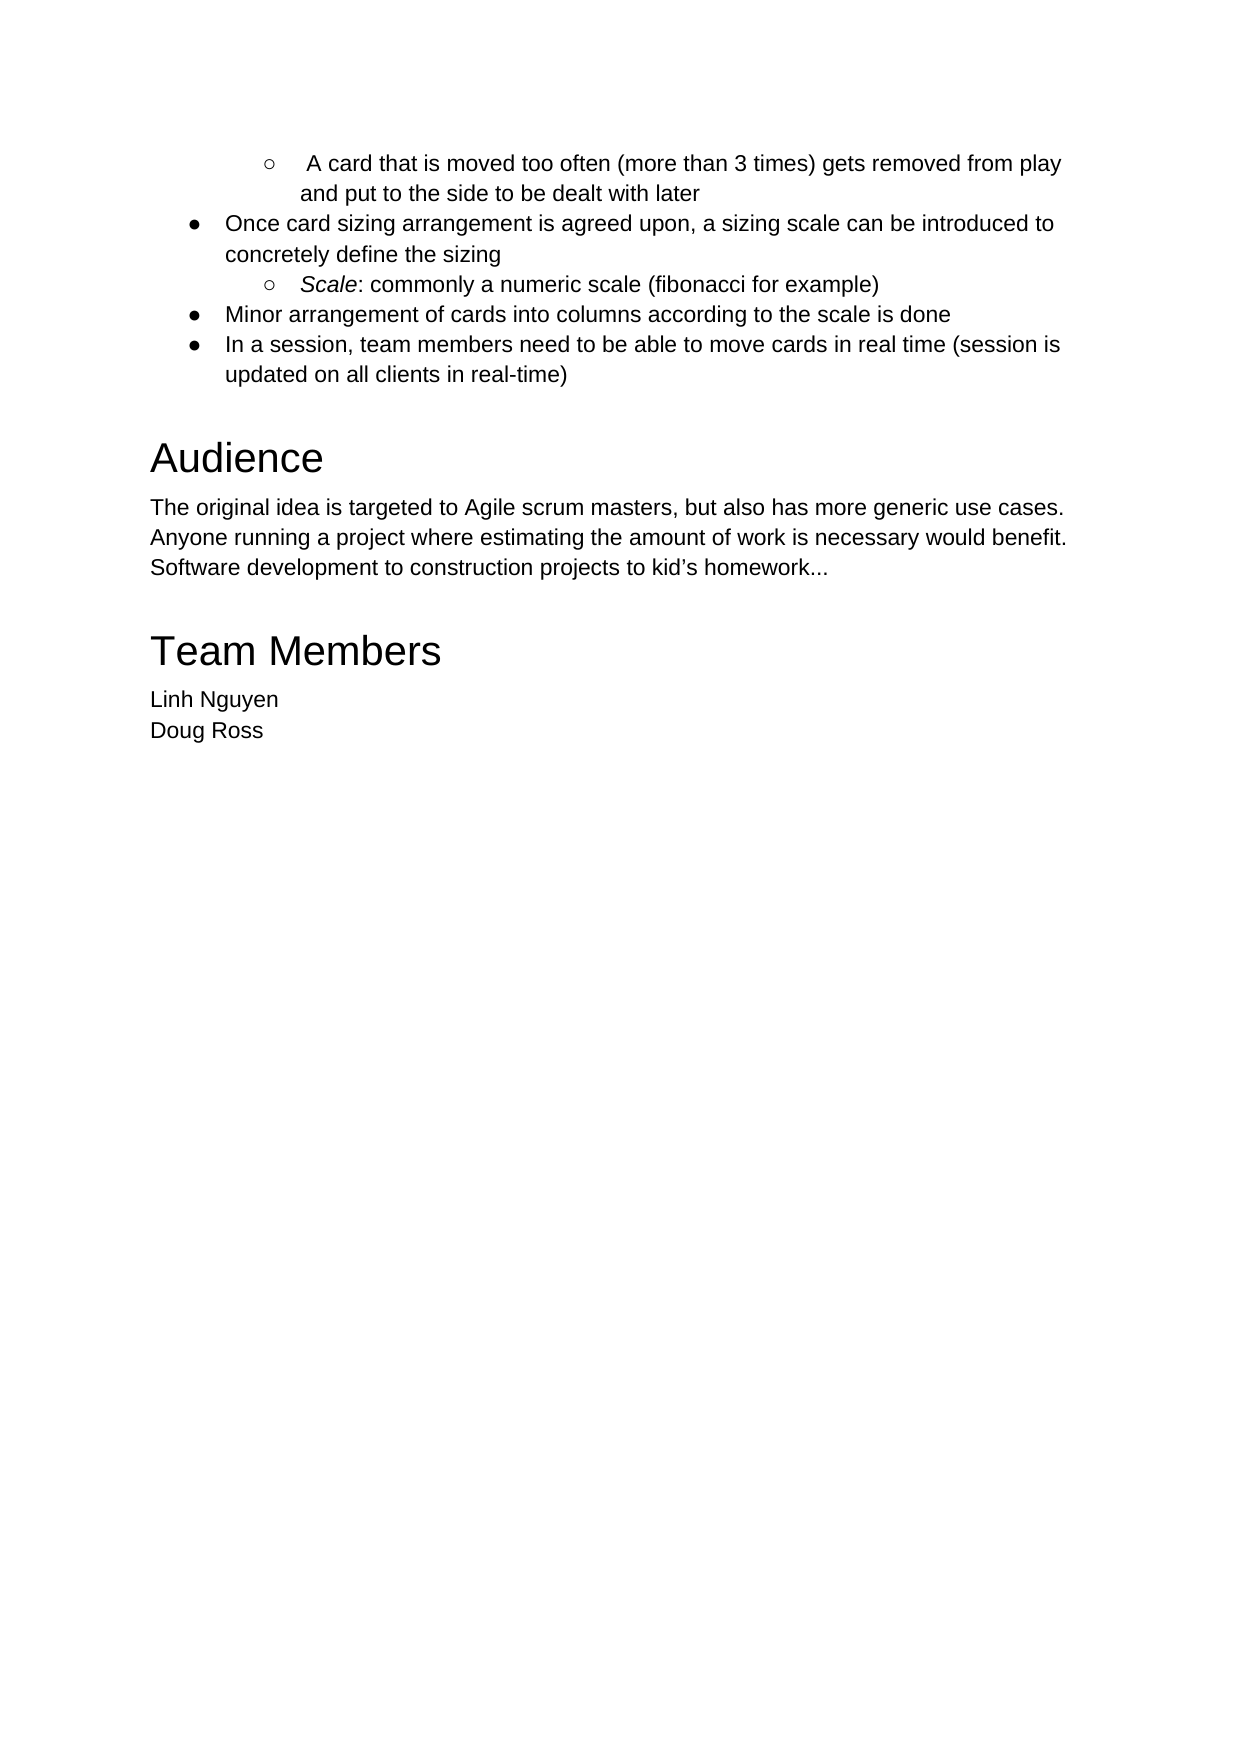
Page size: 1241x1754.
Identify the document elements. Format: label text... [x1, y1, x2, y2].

text The original idea is targeted to Agile scrum masters, but also has more generic use cases. Anyone running a project where estimating the amount of work is necessary would benefit. Software development to construction projects to kid’s homework... [150, 494, 1090, 581]
text Doug Ross [150, 717, 1090, 743]
list A card that is moved too often (more than 3 times) gets removed from play and put to the side to be dealt with later [262, 150, 1090, 207]
list Minor arrangement of cards into columns according to the scale is done [187, 301, 1090, 327]
subtitle Team Members [150, 626, 1090, 674]
list In a session, team members need to be able to move cards in real time (session is updated on all clients in real-time) [187, 331, 1090, 388]
subtitle Audience [150, 433, 1090, 481]
text Linh Nguyen [150, 686, 1090, 713]
list Scale: commonly a numeric scale (fibonacci for example) [262, 271, 1090, 297]
list Once card sizing arrangement is agreed upon, a sizing scale can be introduced to concretely define the sizing [187, 210, 1090, 267]
